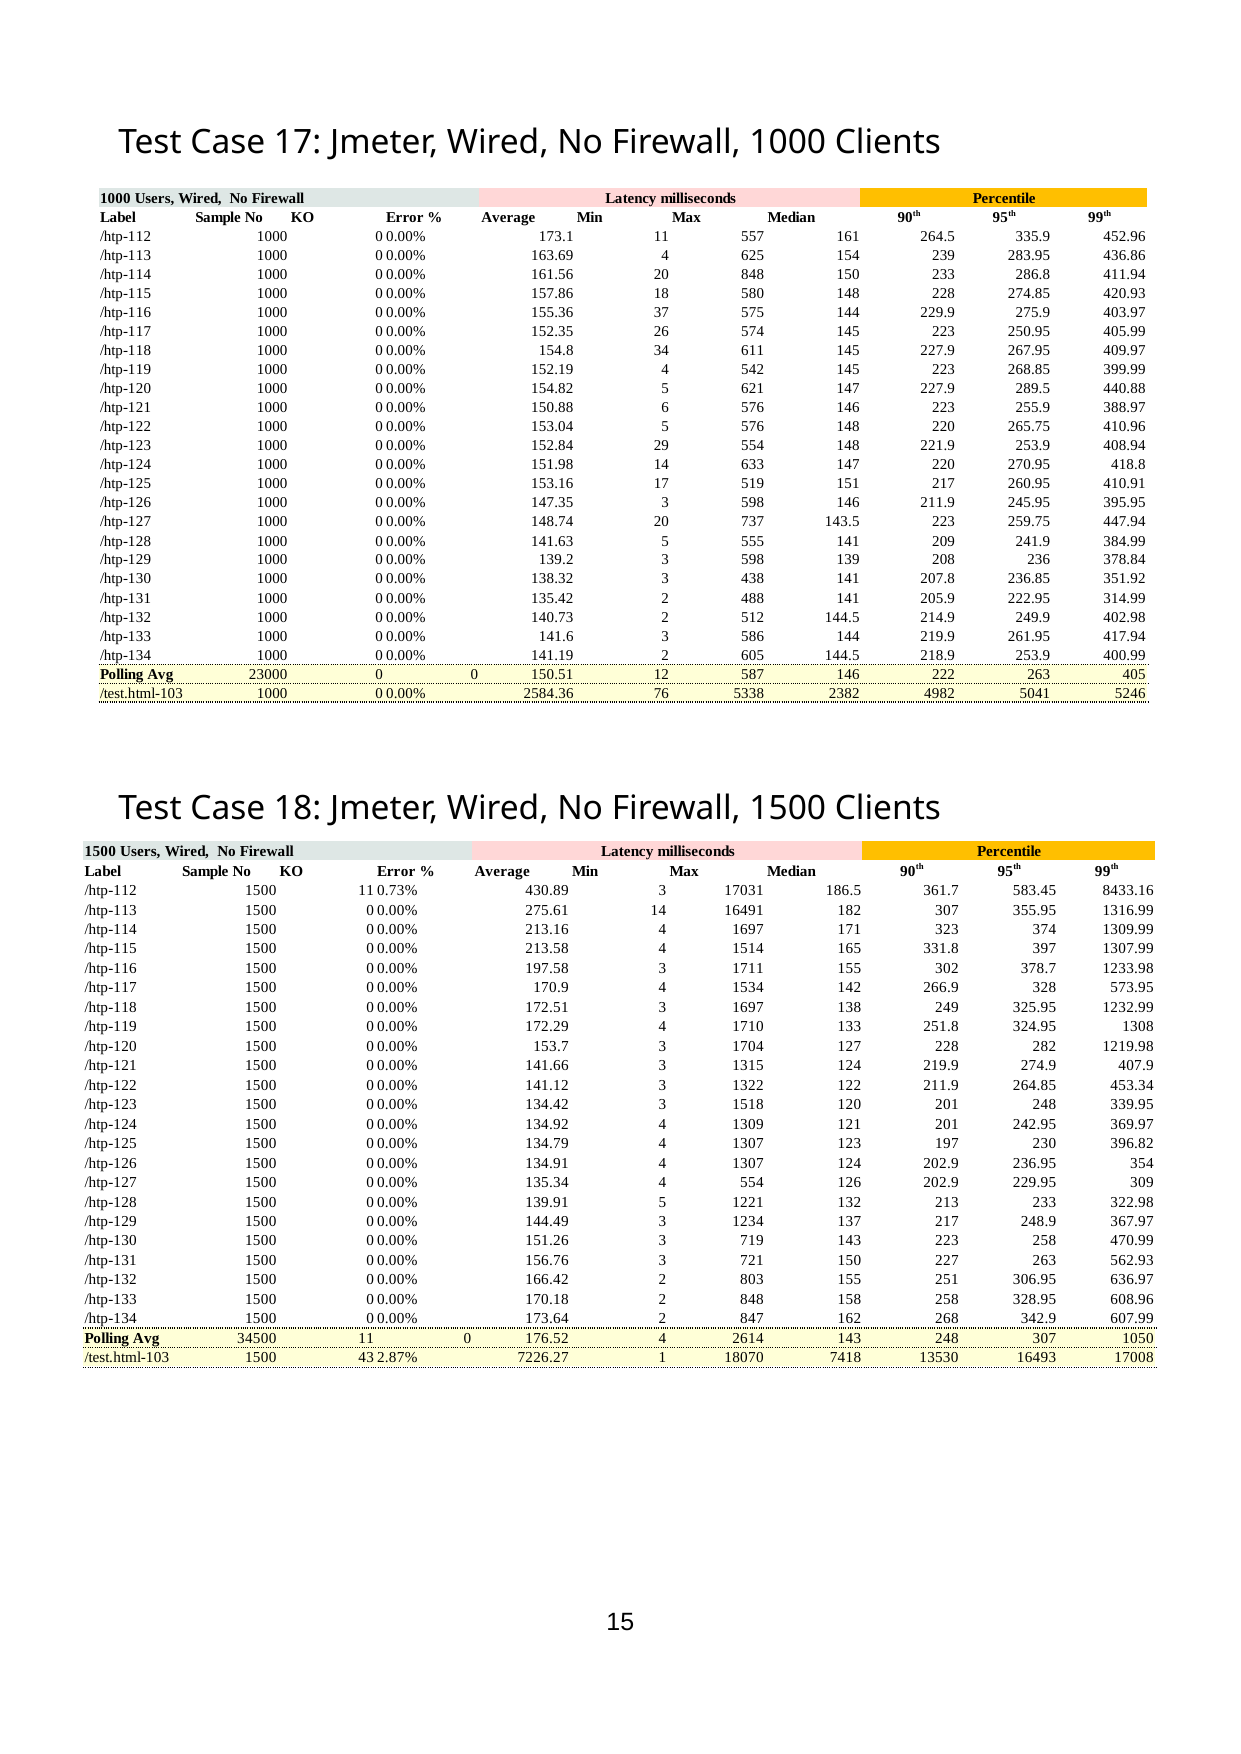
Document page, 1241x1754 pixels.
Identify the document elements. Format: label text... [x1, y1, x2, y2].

subtitle Test Case 18: Jmeter, Wired, No Firewall, 1500 Clients [118, 783, 1122, 829]
subtitle Test Case 17: Jmeter, Wired, No Firewall, 1000 Clients [118, 118, 1122, 164]
